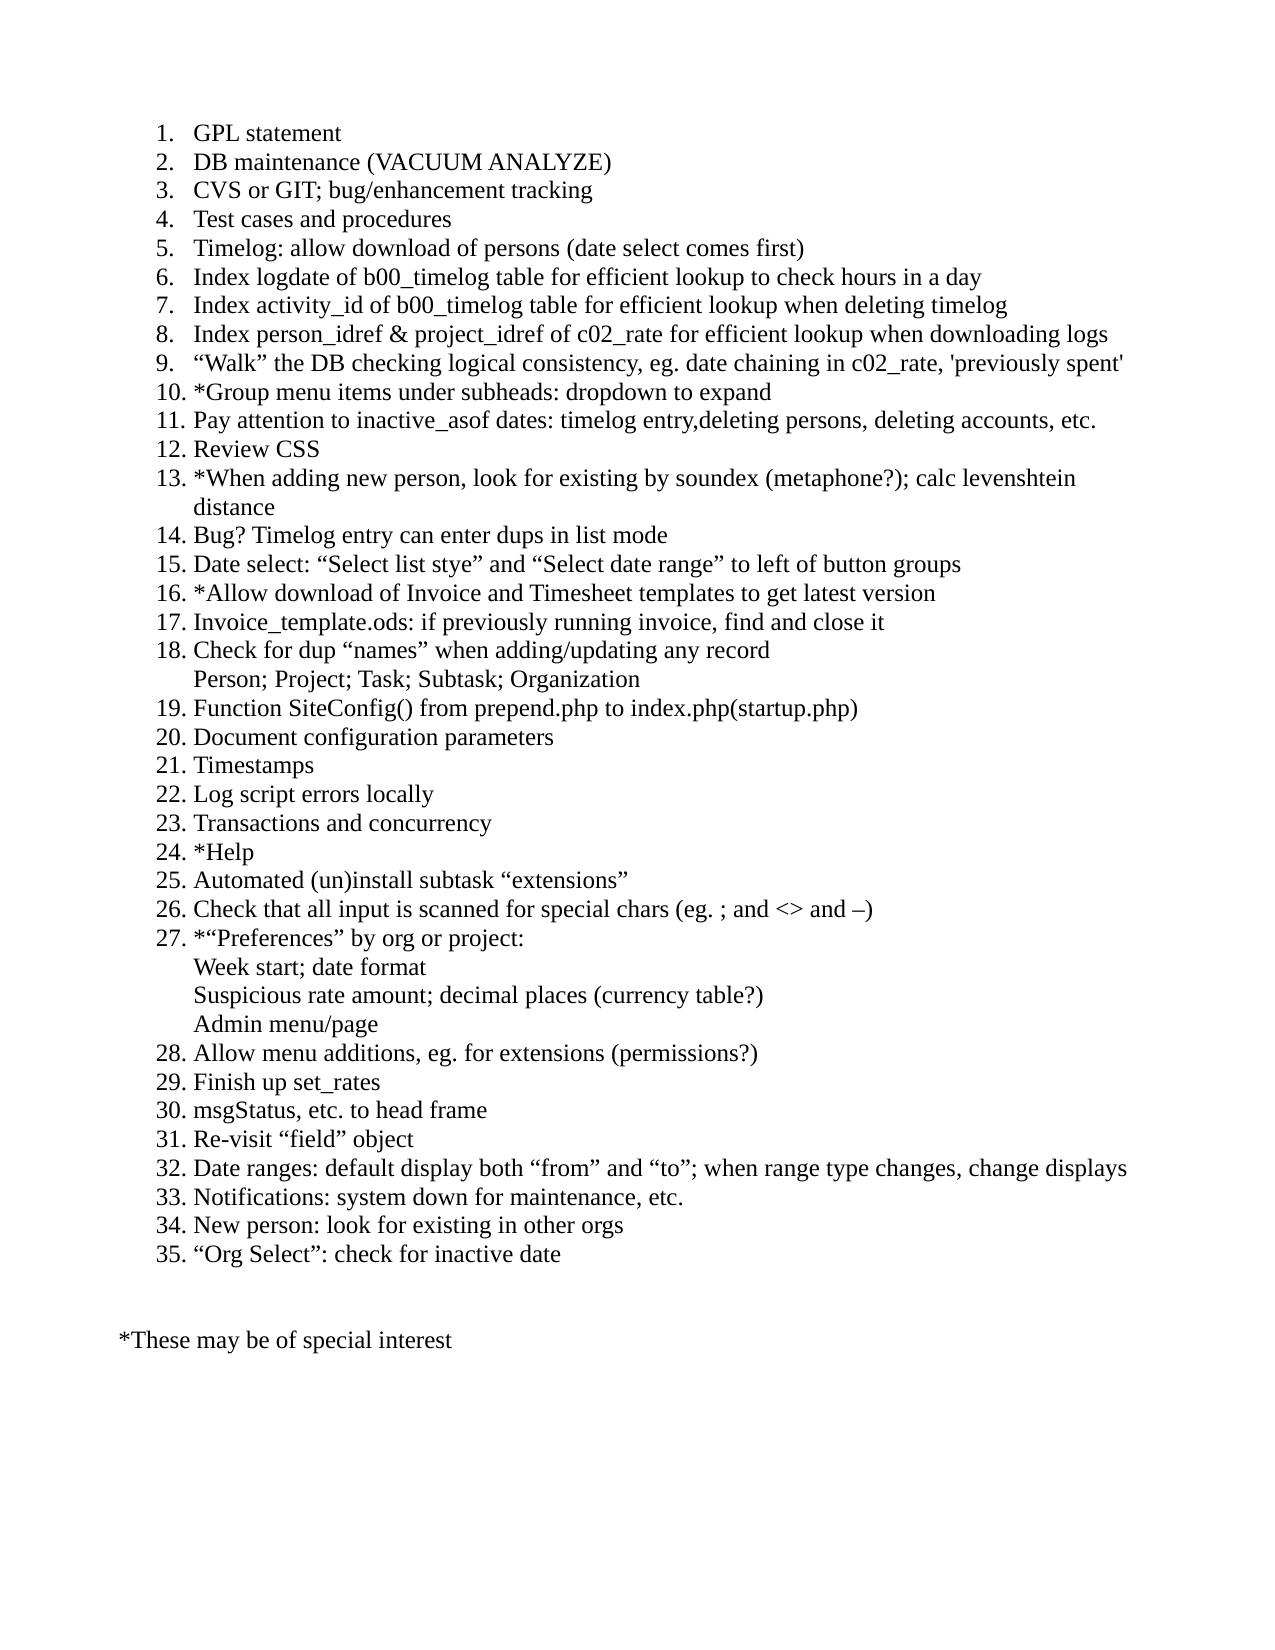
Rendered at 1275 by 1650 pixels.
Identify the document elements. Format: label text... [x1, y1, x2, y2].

list New person: look for existing in other orgs [156, 1211, 1157, 1239]
list Transactions and concurrency [156, 808, 1157, 837]
list *Help [156, 837, 1157, 866]
list “Org Select”: check for inactive date [156, 1239, 1157, 1268]
list Timelog: allow download of persons (date select comes first) [156, 233, 1157, 262]
list Automated (un)install subtask “extensions” [156, 866, 1157, 894]
list Test cases and procedures [156, 204, 1157, 233]
list *When adding new person, look for existing by soundex (metaphone?); calc levenshtein distance [156, 463, 1157, 521]
list *Allow download of Invoice and Timesheet templates to get latest version [156, 578, 1157, 607]
list Index logdate of b00_timelog table for efficient lookup to check hours in a day [156, 262, 1157, 291]
list “Walk” the DB checking logical consistency, eg. date chaining in c02_rate, 'previously spent' [156, 348, 1157, 377]
list Bug? Timelog entry can enter dups in list mode [156, 521, 1157, 549]
list Review CSS [156, 434, 1157, 463]
list Notifications: system down for maintenance, etc. [156, 1182, 1157, 1211]
list Finish up set_rates [156, 1067, 1157, 1096]
list DB maintenance (VACUUM ANALYZE) [156, 147, 1157, 176]
list Person; Project; Task; Subtask; Organization [156, 664, 1157, 693]
list msgStatus, etc. to head frame [156, 1096, 1157, 1124]
list Allow menu additions, eg. for extensions (permissions?) [156, 1038, 1157, 1067]
list Index person_idref & project_idref of c02_rate for efficient lookup when downloading logs [156, 319, 1157, 348]
list Check that all input is scanned for special chars (eg. ; and <> and –) [156, 894, 1157, 923]
list CVS or GIT; bug/enhancement tracking [156, 176, 1157, 204]
list Week start; date format [156, 952, 1157, 981]
list Document configuration parameters [156, 722, 1157, 751]
list Re-visit “field” object [156, 1124, 1157, 1153]
list Index activity_id of b00_timelog table for efficient lookup when deleting timelog [156, 291, 1157, 319]
list Date ranges: default display both “from” and “to”; when range type changes, change displays [156, 1153, 1157, 1182]
list *Group menu items under subheads: dropdown to expand [156, 377, 1157, 406]
list Suspicious rate amount; decimal places (currency table?) Admin menu/page [156, 981, 1157, 1038]
list Date select: “Select list stye” and “Select date range” to left of button groups [156, 549, 1157, 578]
list Check for dup “names” when adding/updating any record [156, 636, 1157, 664]
list Function SiteConfig() from prepend.php to index.php(startup.php) [156, 693, 1157, 722]
list Log script errors locally [156, 779, 1157, 808]
list *“Preferences” by org or project: [156, 923, 1157, 952]
text *These may be of special interest [118, 1326, 1157, 1354]
list Invoice_template.ods: if previously running invoice, find and close it [156, 607, 1157, 636]
list Timestamps [156, 751, 1157, 779]
list GPL statement [156, 118, 1157, 147]
list Pay attention to inactive_asof dates: timelog entry,deleting persons, deleting accounts, etc. [156, 406, 1157, 434]
